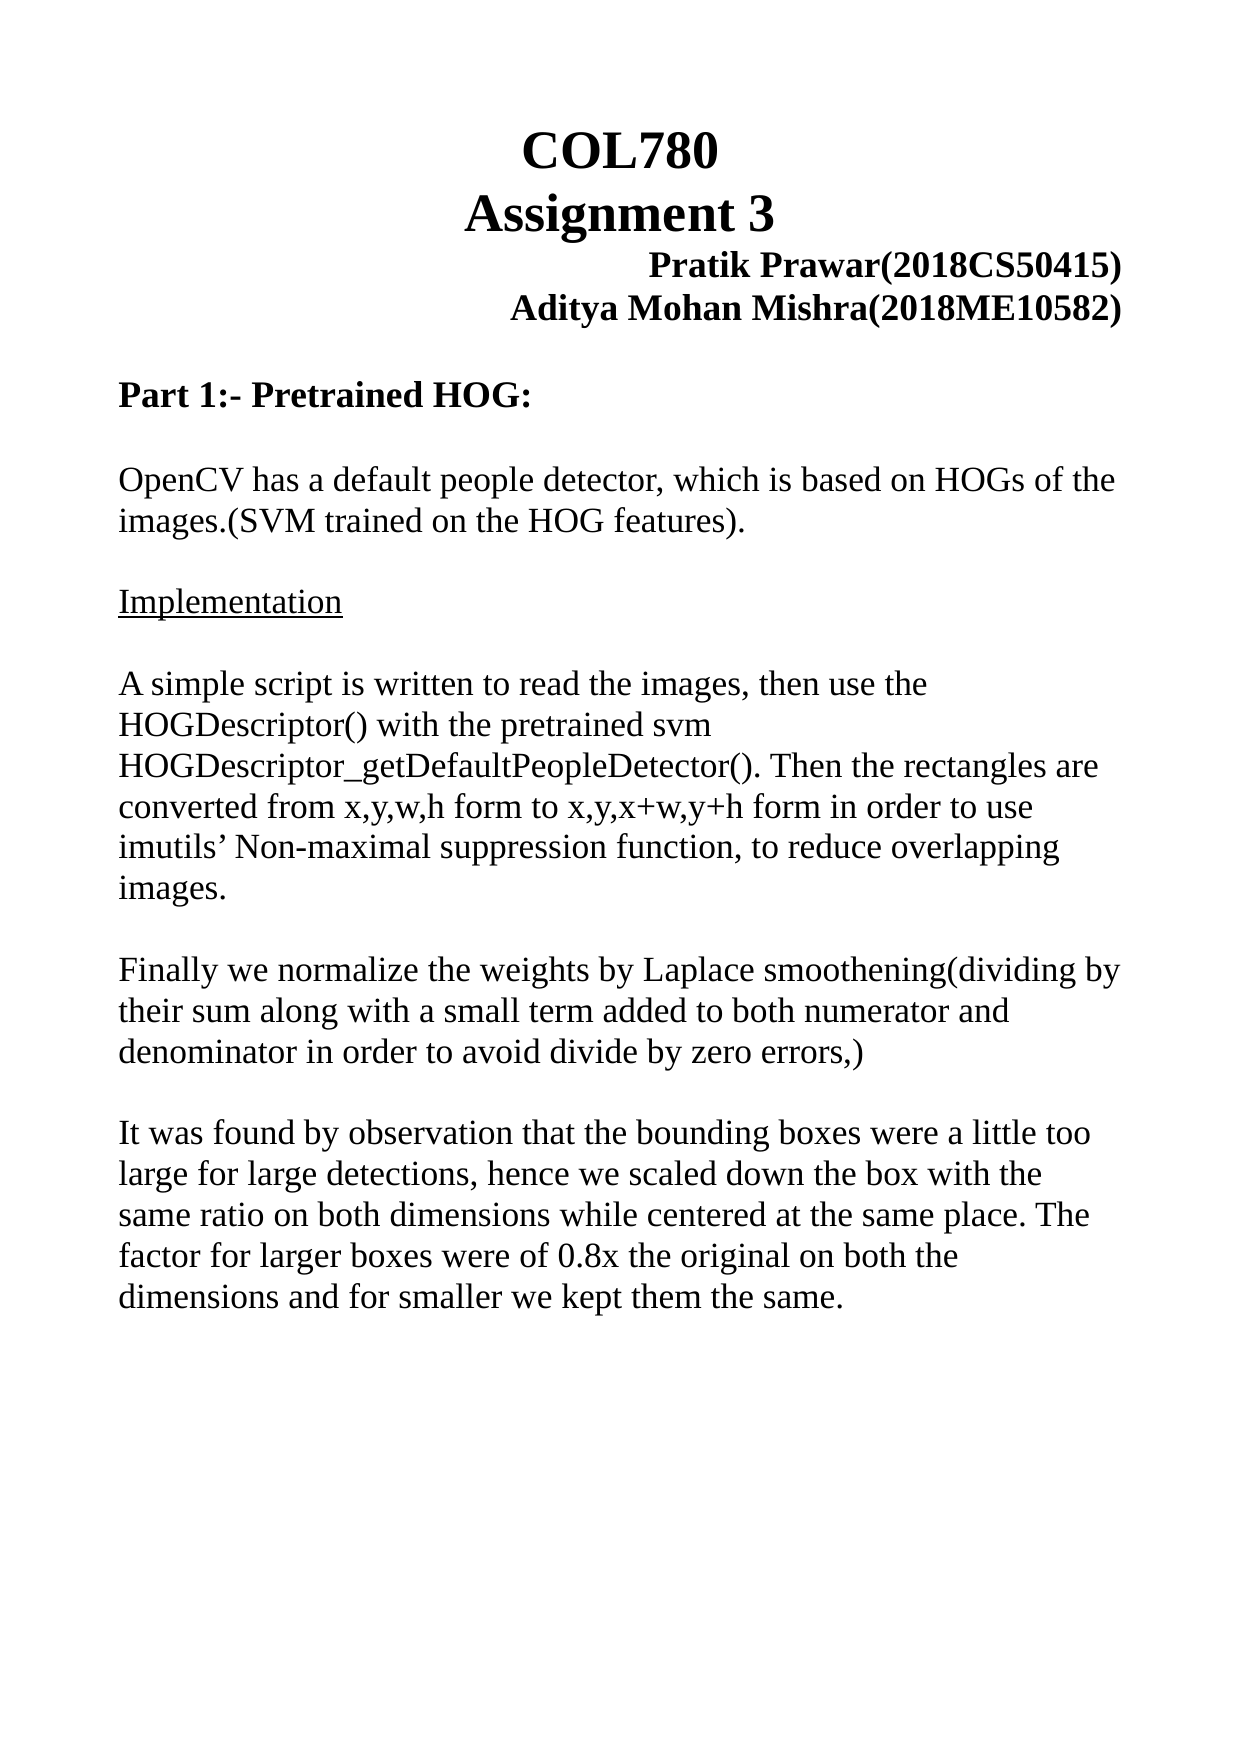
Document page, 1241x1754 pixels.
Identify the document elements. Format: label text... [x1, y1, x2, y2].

text Finally we normalize the weights by Laplace smoothening(dividing by their sum along with a small term added to both numerator and denominator in order to avoid divide by zero errors,) [118, 948, 1122, 1071]
text A simple script is written to read the images, then use the HOGDescriptor() with the pretrained svm HOGDescriptor_getDefaultPeopleDetector(). Then the rectangles are converted from x,y,w,h form to x,y,x+w,y+h form in order to use imutils’ Non-maximal suppression function, to reduce overlapping images. [118, 662, 1122, 907]
text Part 1:- Pretrained HOG: [118, 372, 1122, 415]
text Assignment 3 [118, 180, 1122, 243]
text OpenCV has a default people detector, which is based on HOGs of the images.(SVM trained on the HOG features). [118, 458, 1122, 540]
text Pratik Prawar(2018CS50415) [118, 243, 1122, 286]
text It was found by observation that the bounding boxes were a little too large for large detections, hence we scaled down the box with the same ratio on both dimensions while centered at the same place. The factor for larger boxes were of 0.8x the original on both the dimensions and for smaller we kept them the same. [118, 1112, 1122, 1316]
text COL780 [118, 118, 1122, 180]
text Aditya Mohan Mishra(2018ME10582) [118, 286, 1122, 329]
text Implementation [118, 581, 1122, 622]
